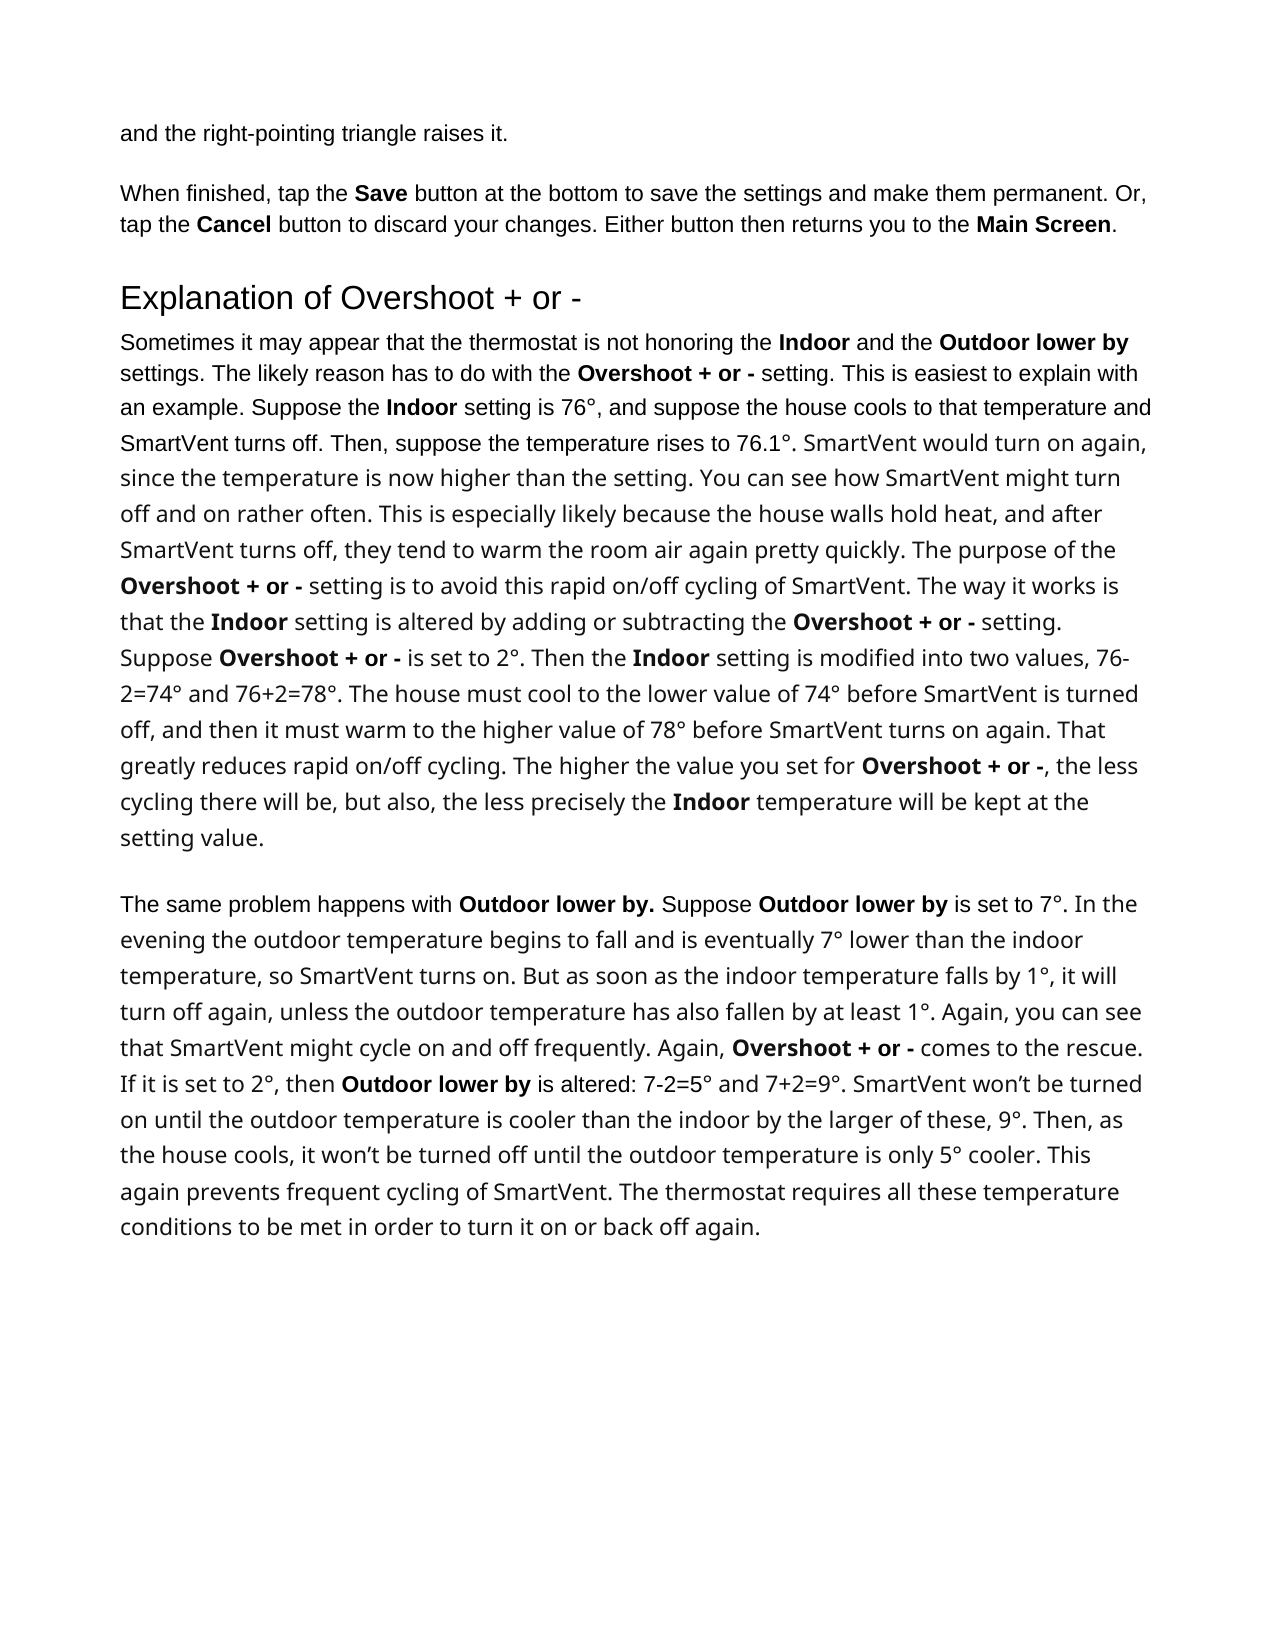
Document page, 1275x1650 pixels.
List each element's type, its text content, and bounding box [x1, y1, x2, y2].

text Sometimes it may appear that the thermostat is not honoring the Indoor and the Outdoor lower by settings. The likely reason has to do with the Overshoot + or - setting. This is easiest to explain with an example. Suppose the Indoor setting is 76°, and suppose the house cools to that temperature and SmartVent turns off. Then, suppose the temperature rises to 76.1°. SmartVent would turn on again, since the temperature is now higher than the setting. You can see how SmartVent might turn off and on rather often. This is especially likely because the house walls hold heat, and after SmartVent turns off, they tend to warm the room air again pretty quickly. The purpose of the Overshoot + or - setting is to avoid this rapid on/off cycling of SmartVent. The way it works is that the Indoor setting is altered by adding or subtracting the Overshoot + or - setting. Suppose Overshoot + or - is set to 2°. Then the Indoor setting is modified into two values, 76-2=74° and 76+2=78°. The house must cool to the lower value of 74° before SmartVent is turned off, and then it must warm to the higher value of 78° before SmartVent turns on again. That greatly reduces rapid on/off cycling. The higher the value you set for Overshoot + or -, the less cycling there will be, but also, the less precisely the Indoor temperature will be kept at the setting value. [120, 329, 1155, 853]
text When finished, tap the Save button at the bottom to save the settings and make them permanent. Or, tap the Cancel button to discard your changes. Either button then returns you to the Main Screen. [120, 180, 1155, 237]
text and the right-pointing triangle raises it. [120, 120, 1155, 146]
subtitle Explanation of Overshoot + or - [120, 278, 1155, 317]
text The same problem happens with Outdoor lower by. Suppose Outdoor lower by is set to 7°. In the evening the outdoor temperature begins to fall and is eventually 7° lower than the indoor temperature, so SmartVent turns on. But as soon as the indoor temperature falls by 1°, it will turn off again, unless the outdoor temperature has also fallen by at least 1°. Again, you can see that SmartVent might cycle on and off frequently. Again, Overshoot + or - comes to the rescue. If it is set to 2°, then Outdoor lower by is altered: 7-2=5° and 7+2=9°. SmartVent won’t be turned on until the outdoor temperature is cooler than the indoor by the larger of these, 9°. Then, as the house cools, it won’t be turned off until the outdoor temperature is only 5° cooler. This again prevents frequent cycling of SmartVent. The thermostat requires all these temperature conditions to be met in order to turn it on or back off again. [120, 888, 1155, 1243]
